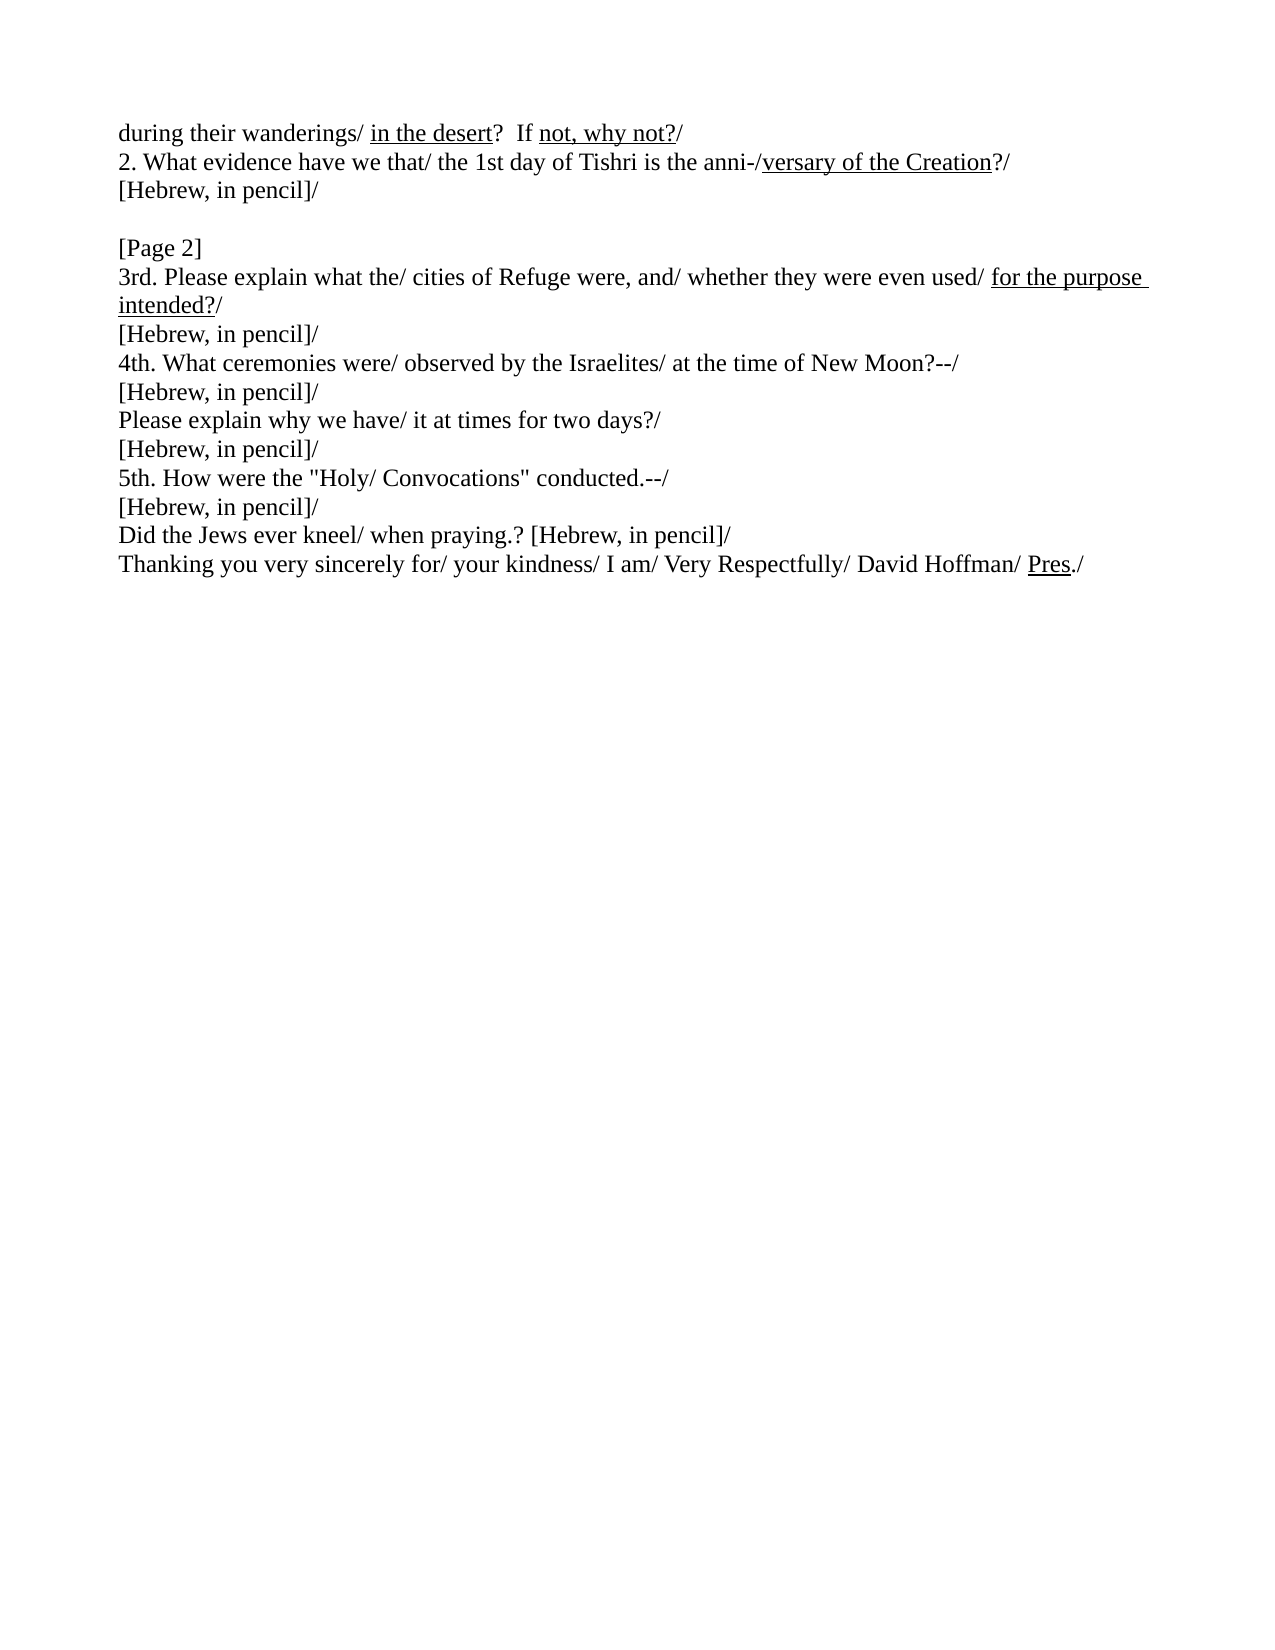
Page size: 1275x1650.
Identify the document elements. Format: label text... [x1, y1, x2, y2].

text Did the Jews ever kneel/ when praying.? [Hebrew, in pencil]/ [118, 521, 1157, 549]
text 2. What evidence have we that/ the 1st day of Tishri is the anni-/versary of the Creation?/ [118, 147, 1157, 176]
text 4th. What ceremonies were/ observed by the Israelites/ at the time of New Moon?--/ [118, 348, 1157, 377]
text [Hebrew, in pencil]/ [118, 492, 1157, 521]
text [Hebrew, in pencil]/ [118, 434, 1157, 463]
text during their wanderings/ in the desert? If not, why not?/ [118, 118, 1157, 147]
text [Hebrew, in pencil]/ [118, 377, 1157, 406]
text 3rd. Please explain what the/ cities of Refuge were, and/ whether they were even used/ for the purpose intended?/ [118, 262, 1157, 319]
text Please explain why we have/ it at times for two days?/ [118, 406, 1157, 434]
text Thanking you very sincerely for/ your kindness/ I am/ Very Respectfully/ David Hoffman/ Pres./ [118, 549, 1157, 578]
text [Hebrew, in pencil]/ [118, 176, 1157, 204]
text [Page 2] [118, 233, 1157, 262]
text [Hebrew, in pencil]/ [118, 319, 1157, 348]
text 5th. How were the "Holy/ Convocations" conducted.--/ [118, 463, 1157, 492]
